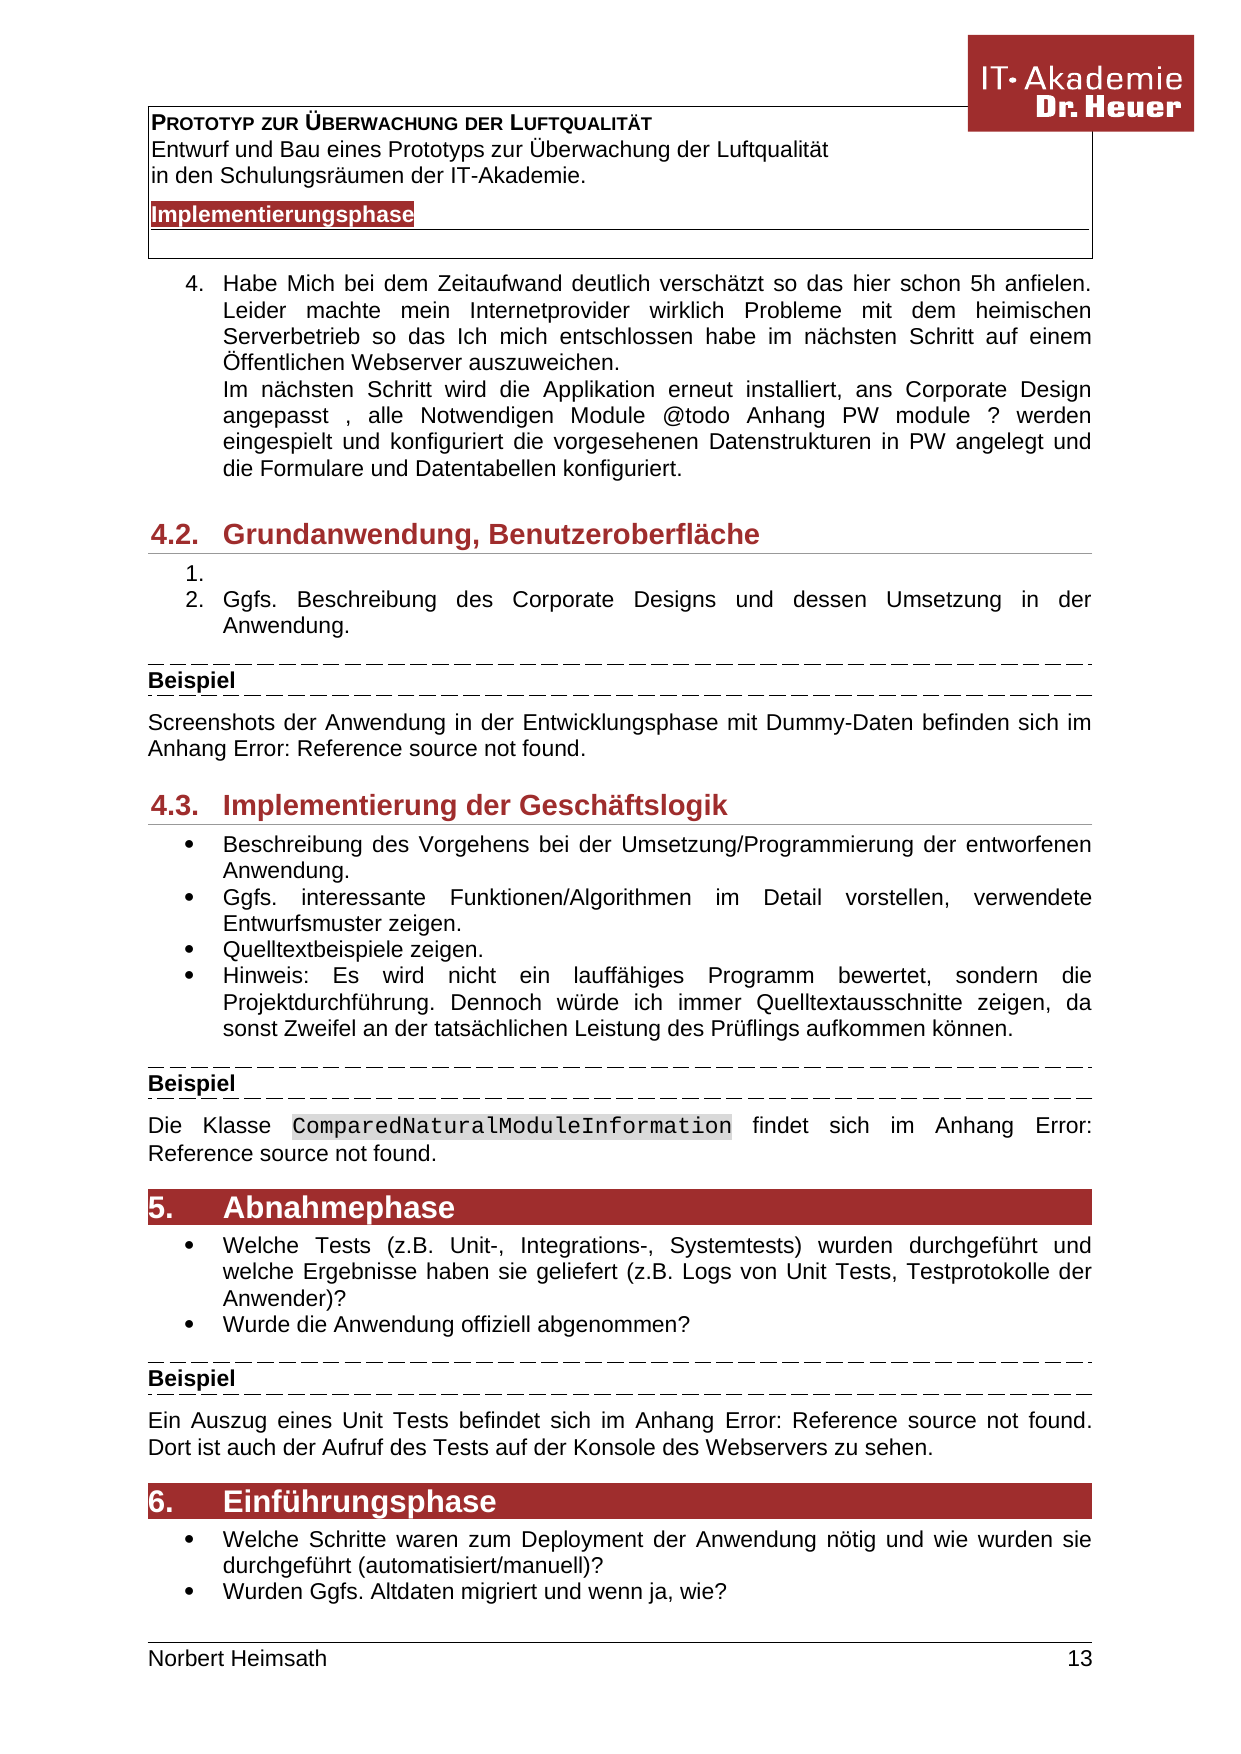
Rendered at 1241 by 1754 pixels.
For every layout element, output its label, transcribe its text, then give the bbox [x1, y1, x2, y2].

subtitle Einführungsphase [148, 1483, 1092, 1519]
list Ggfs. Beschreibung des Corporate Designs und dessen Umsetzung in der Anwendung. [185, 586, 1092, 639]
list Ggfs. interessante Funktionen/Algorithmen im Detail vorstellen, verwendete Entwurfsmuster zeigen. [185, 883, 1092, 936]
list Habe Mich bei dem Zeitaufwand deutlich verschätzt so das hier schon 5h anfielen. Leider machte mein Internetprovider wirklich Probleme mit dem heimischen Serverbetrieb so das Ich mich entschlossen habe im nächsten Schritt auf einem Öffentlichen Webserver auszuweichen. [185, 270, 1092, 376]
list Beschreibung des Vorgehens bei der Umsetzung/Programmierung der entworfenen Anwendung. [185, 831, 1092, 883]
list Welche Tests (z.B. Unit-, Integrations-, Systemtests) wurden durchgeführt und welche Ergebnisse haben sie geliefert (z.B. Logs von Unit Tests, Testprotokolle der Anwender)? [185, 1232, 1092, 1311]
list Im nächsten Schritt wird die Applikation erneut installiert, ans Corporate Design angepasst , alle Notwendigen Module @todo Anhang PW module ? werden eingespielt und konfiguriert die vorgesehenen Datenstrukturen in PW angelegt und die Formulare und Datentabellen konfiguriert. [185, 376, 1092, 481]
list Welche Schritte waren zum Deployment der Anwendung nötig und wie wurden sie durchgeführt (automatisiert/manuell)? [185, 1526, 1092, 1578]
text Beispiel [148, 664, 1092, 696]
text Screenshots der Anwendung in der Entwicklungsphase mit Dummy-Daten befinden sich im Anhang Fehler: Verweis nicht gefunden. [148, 709, 1092, 762]
subtitle Implementierung der Geschäftslogik [148, 785, 1092, 824]
text Beispiel [148, 1067, 1092, 1099]
text Ein Auszug eines Unit Tests befindet sich im Anhang Fehler: Verweis nicht gefunden. Dort ist auch der Aufruf des Tests auf der Konsole des Webservers zu sehen. [148, 1407, 1092, 1460]
list Wurde die Anwendung offiziell abgenommen? [185, 1311, 1092, 1337]
list Hinweis: Es wird nicht ein lauffähiges Programm bewertet, sondern die Projektdurchführung. Dennoch würde ich immer Quelltextausschnitte zeigen, da sonst Zweifel an der tatsächlichen Leistung des Prüflings aufkommen können. [185, 962, 1092, 1042]
subtitle Abnahmephase [148, 1189, 1092, 1225]
list Quelltextbeispiele zeigen. [185, 936, 1092, 962]
list Wurden Ggfs. Altdaten migriert und wenn ja, wie? [185, 1578, 1092, 1605]
text Die Klasse ComparedNaturalModuleInformation findet sich im Anhang Fehler: Verweis nicht gefunden. [148, 1112, 1092, 1166]
subtitle Grundanwendung, Benutzeroberfläche [148, 514, 1092, 553]
text Beispiel [148, 1362, 1092, 1395]
